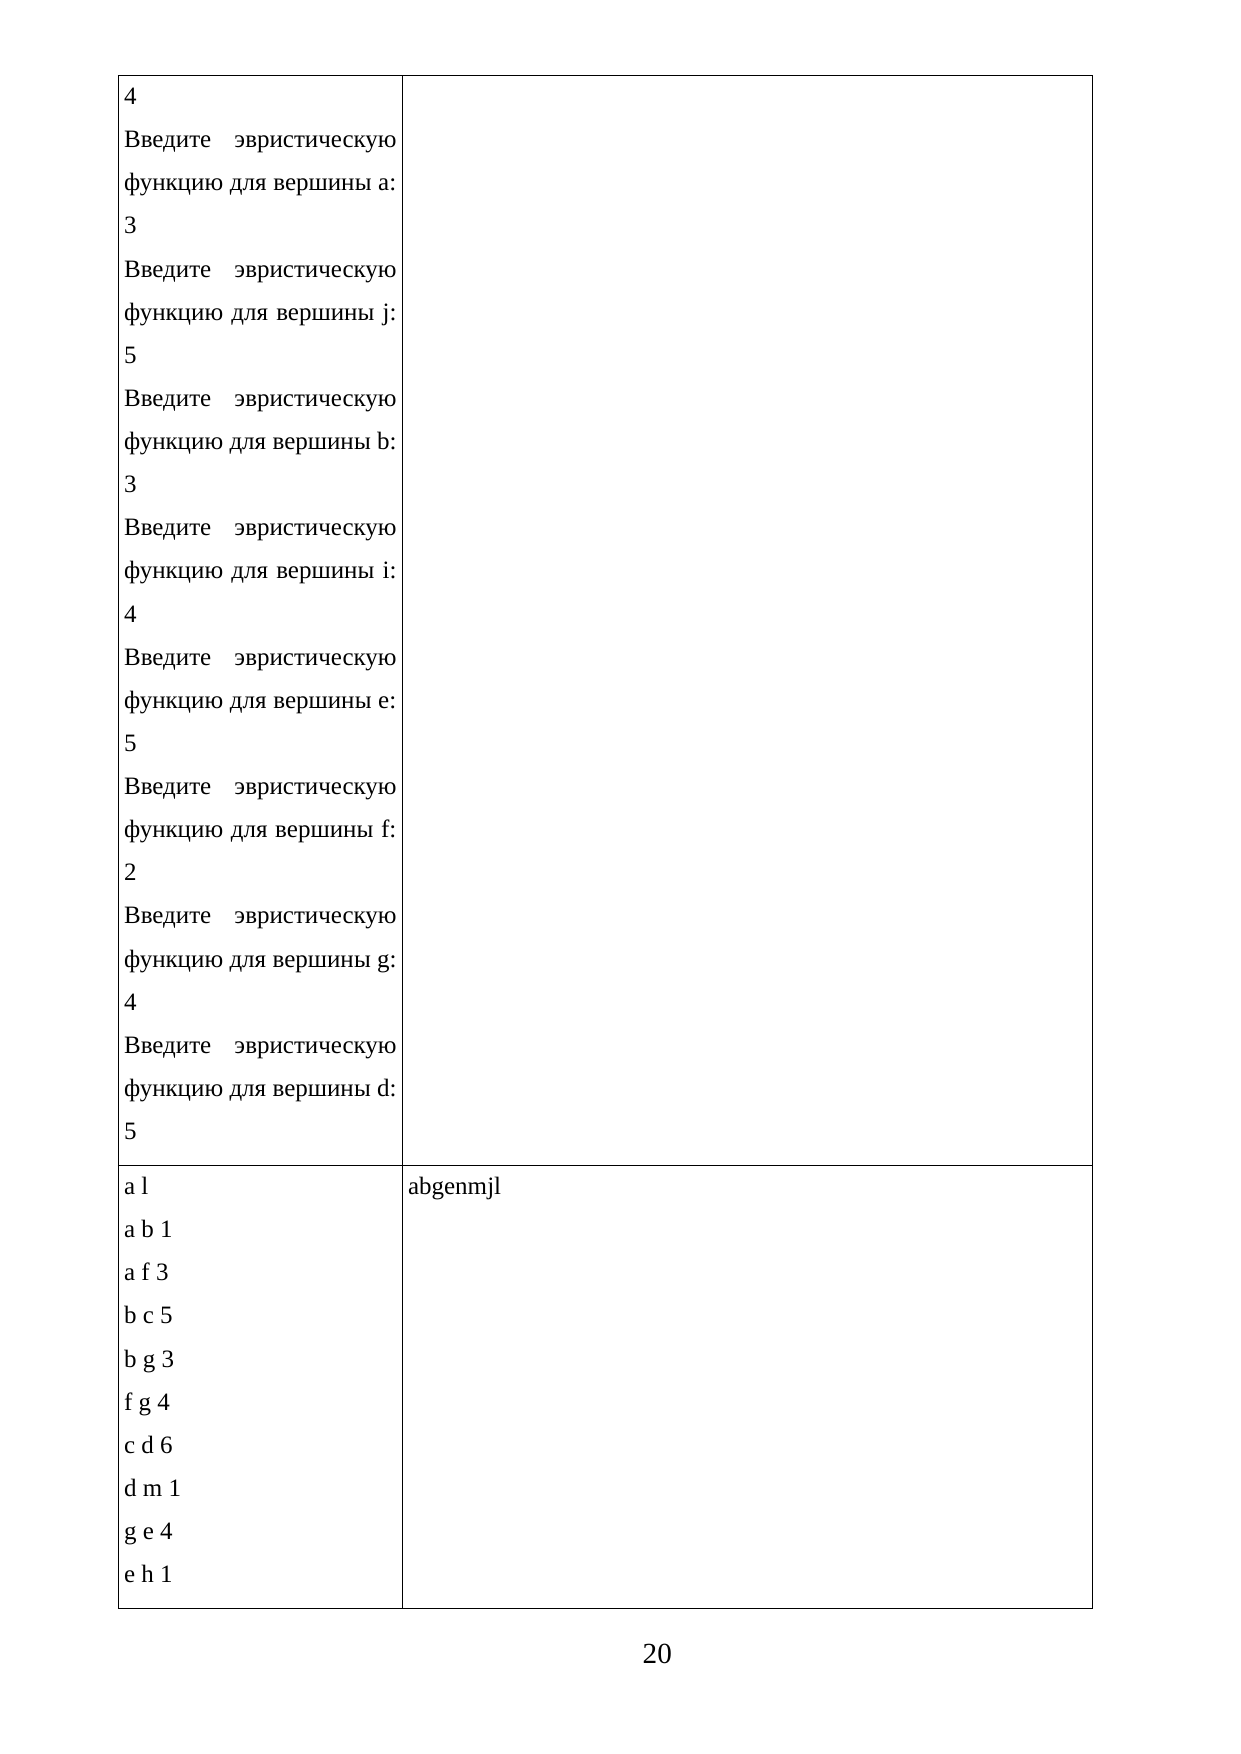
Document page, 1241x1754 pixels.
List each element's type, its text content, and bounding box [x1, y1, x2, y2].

table_cell 4 Введите эвристическую функцию для вершины a: 3 Введите эвристическую функцию для вершины j: 5 Введите эвристическую функцию для вершины b: 3 Введите эвристическую функцию для вершины i: 4 Введите эвристическую функцию для вершины e: 5 Введите эвристическую функцию для вершины f: 2 Введите эвристическую функцию для вершины g: 4 Введите эвристическую функцию для вершины d: 5 [119, 76, 402, 1165]
table_cell [403, 76, 1092, 1165]
table_cell a l a b 1 a f 3 b c 5 b g 3 f g 4 c d 6 d m 1 g e 4 e h 1 [119, 1166, 402, 1608]
table_cell abgenmjl [403, 1166, 1092, 1608]
